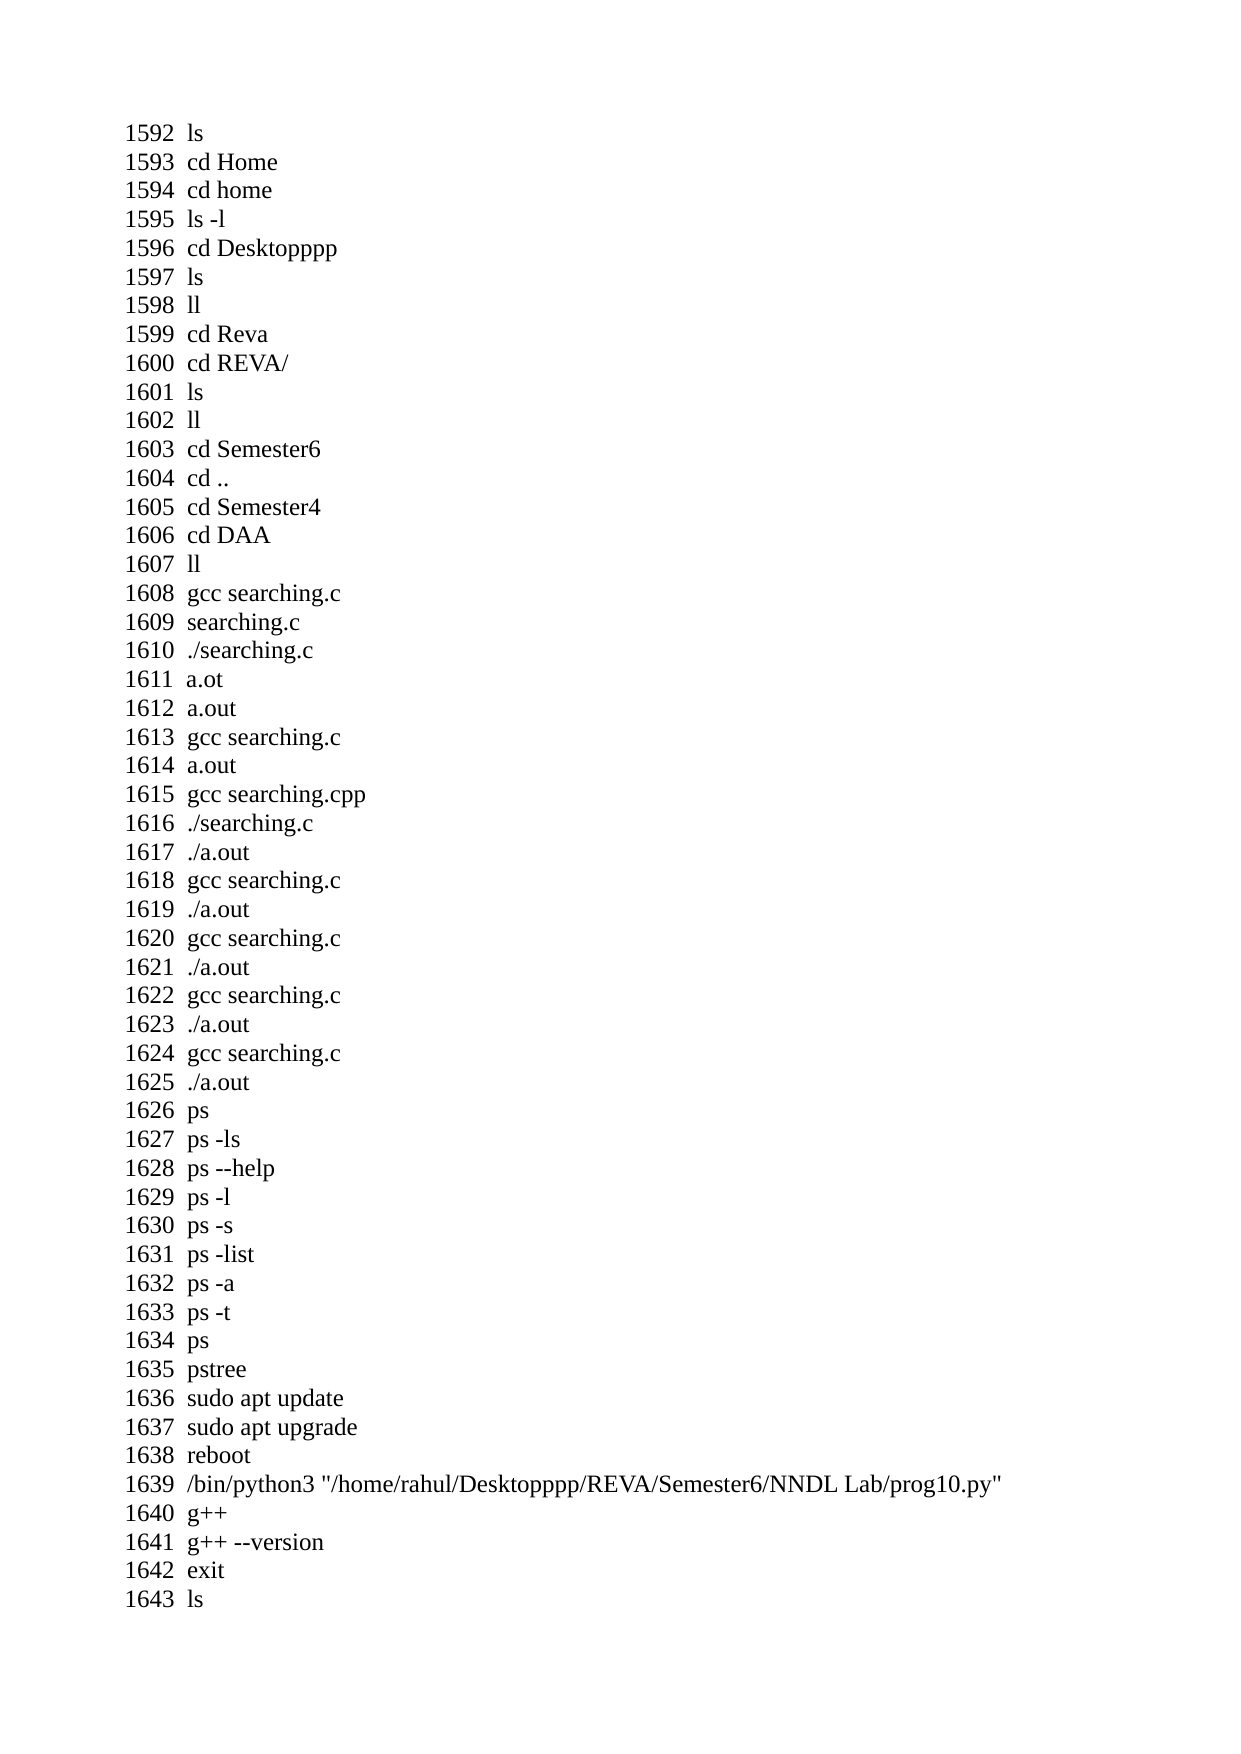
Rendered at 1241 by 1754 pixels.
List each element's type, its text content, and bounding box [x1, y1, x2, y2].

text 1622 gcc searching.c [118, 981, 1122, 1009]
text 1602 ll [118, 406, 1122, 434]
text 1642 exit [118, 1556, 1122, 1584]
text 1619 ./a.out [118, 894, 1122, 923]
text 1606 cd DAA [118, 521, 1122, 549]
text 1626 ps [118, 1096, 1122, 1124]
text 1621 ./a.out [118, 952, 1122, 981]
text 1611 a.ot [118, 664, 1122, 693]
text 1614 a.out [118, 751, 1122, 779]
text 1612 a.out [118, 693, 1122, 722]
text 1603 cd Semester6 [118, 434, 1122, 463]
text 1610 ./searching.c [118, 636, 1122, 664]
text 1617 ./a.out [118, 837, 1122, 866]
text 1636 sudo apt update [118, 1383, 1122, 1412]
text 1638 reboot [118, 1441, 1122, 1469]
text 1618 gcc searching.c [118, 866, 1122, 894]
text 1641 g++ --version [118, 1527, 1122, 1556]
text 1635 pstree [118, 1354, 1122, 1383]
text 1625 ./a.out [118, 1067, 1122, 1096]
text 1632 ps -a [118, 1268, 1122, 1297]
text 1615 gcc searching.cpp [118, 779, 1122, 808]
text 1633 ps -t [118, 1297, 1122, 1326]
text 1596 cd Desktopppp [118, 233, 1122, 262]
text 1592 ls [118, 118, 1122, 147]
text 1599 cd Reva [118, 319, 1122, 348]
text 1594 cd home [118, 176, 1122, 204]
text 1628 ps --help [118, 1153, 1122, 1182]
text 1639 /bin/python3 "/home/rahul/Desktopppp/REVA/Semester6/NNDL Lab/prog10.py" [118, 1469, 1122, 1498]
text 1600 cd REVA/ [118, 348, 1122, 377]
text 1629 ps -l [118, 1182, 1122, 1211]
text 1640 g++ [118, 1498, 1122, 1527]
text 1597 ls [118, 262, 1122, 291]
text 1595 ls -l [118, 204, 1122, 233]
text 1620 gcc searching.c [118, 923, 1122, 952]
text 1613 gcc searching.c [118, 722, 1122, 751]
text 1631 ps -list [118, 1239, 1122, 1268]
text 1607 ll [118, 549, 1122, 578]
text 1624 gcc searching.c [118, 1038, 1122, 1067]
text 1598 ll [118, 291, 1122, 319]
text 1604 cd .. [118, 463, 1122, 492]
text 1623 ./a.out [118, 1009, 1122, 1038]
text 1637 sudo apt upgrade [118, 1412, 1122, 1441]
text 1605 cd Semester4 [118, 492, 1122, 521]
text 1608 gcc searching.c [118, 578, 1122, 607]
text 1634 ps [118, 1326, 1122, 1354]
text 1630 ps -s [118, 1211, 1122, 1239]
text 1609 searching.c [118, 607, 1122, 636]
text 1593 cd Home [118, 147, 1122, 176]
text 1601 ls [118, 377, 1122, 406]
text 1643 ls [118, 1584, 1122, 1613]
text 1616 ./searching.c [118, 808, 1122, 837]
text 1627 ps -ls [118, 1124, 1122, 1153]
